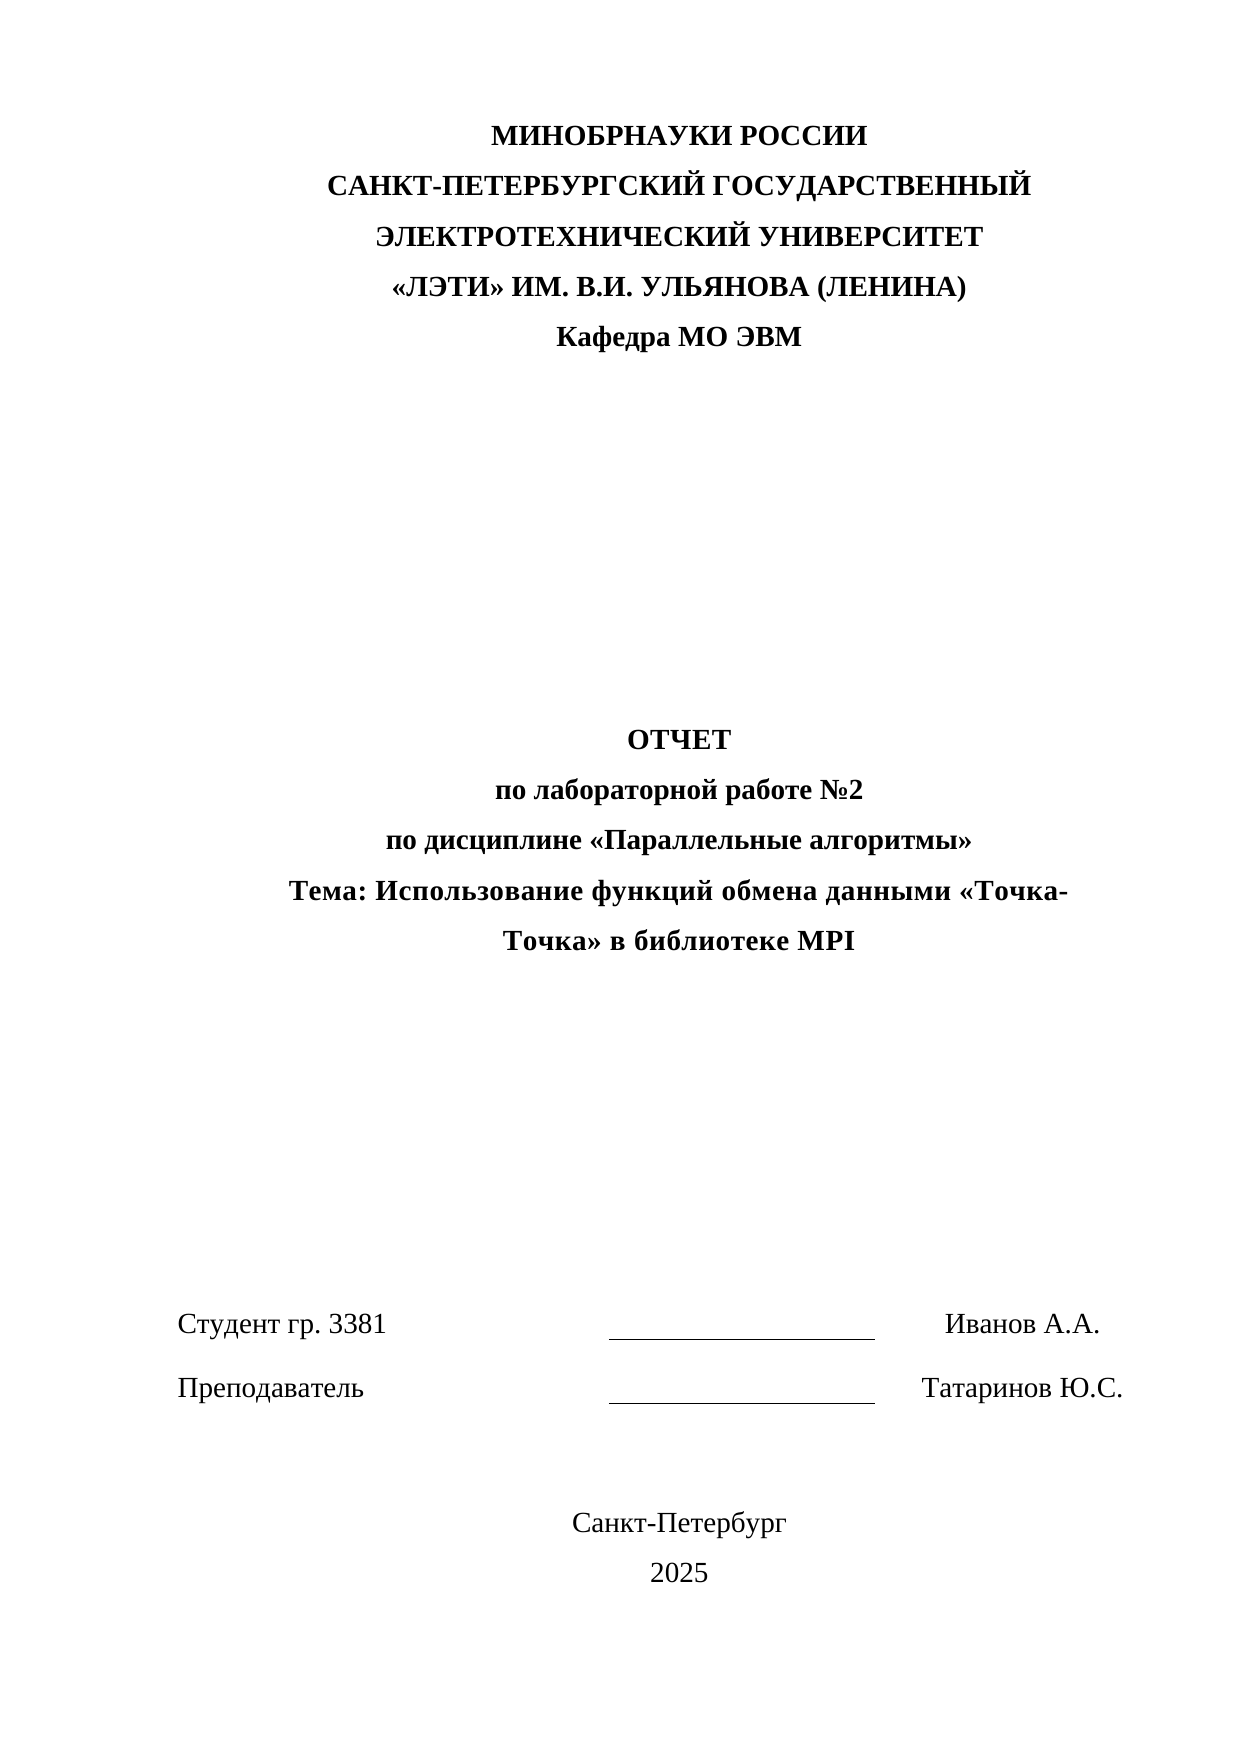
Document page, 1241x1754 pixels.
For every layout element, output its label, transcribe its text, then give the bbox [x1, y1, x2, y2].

text по дисциплине «Параллельные алгоритмы» [177, 822, 1181, 856]
text Тема: Использование функций обмена данными «Точка- [177, 873, 1181, 906]
text Точка» в библиотеке MPI [177, 923, 1181, 957]
text Санкт-Петербург [177, 1505, 1181, 1538]
table_cell [609, 1340, 875, 1403]
text отчет [177, 722, 1181, 755]
table_cell Преподаватель [166, 1339, 609, 1403]
table_cell Татаринов Ю.С. [875, 1339, 1170, 1403]
text по лабораторной работе №2 [177, 772, 1181, 806]
text МИНОБРНАУКИ РОССИИ [177, 118, 1181, 152]
text «ЛЭТИ» им. В.И. Ульянова (Ленина) [177, 269, 1181, 303]
text электротехнический университет [177, 219, 1181, 252]
table_header Студент гр. 3381 [166, 1275, 609, 1339]
table_header [609, 1275, 875, 1339]
text Кафедра МО ЭВМ [177, 319, 1181, 353]
table_header Иванов А.А. [875, 1275, 1170, 1339]
text 2025 [177, 1555, 1181, 1589]
text Санкт-Петербургский государственный [177, 168, 1181, 202]
